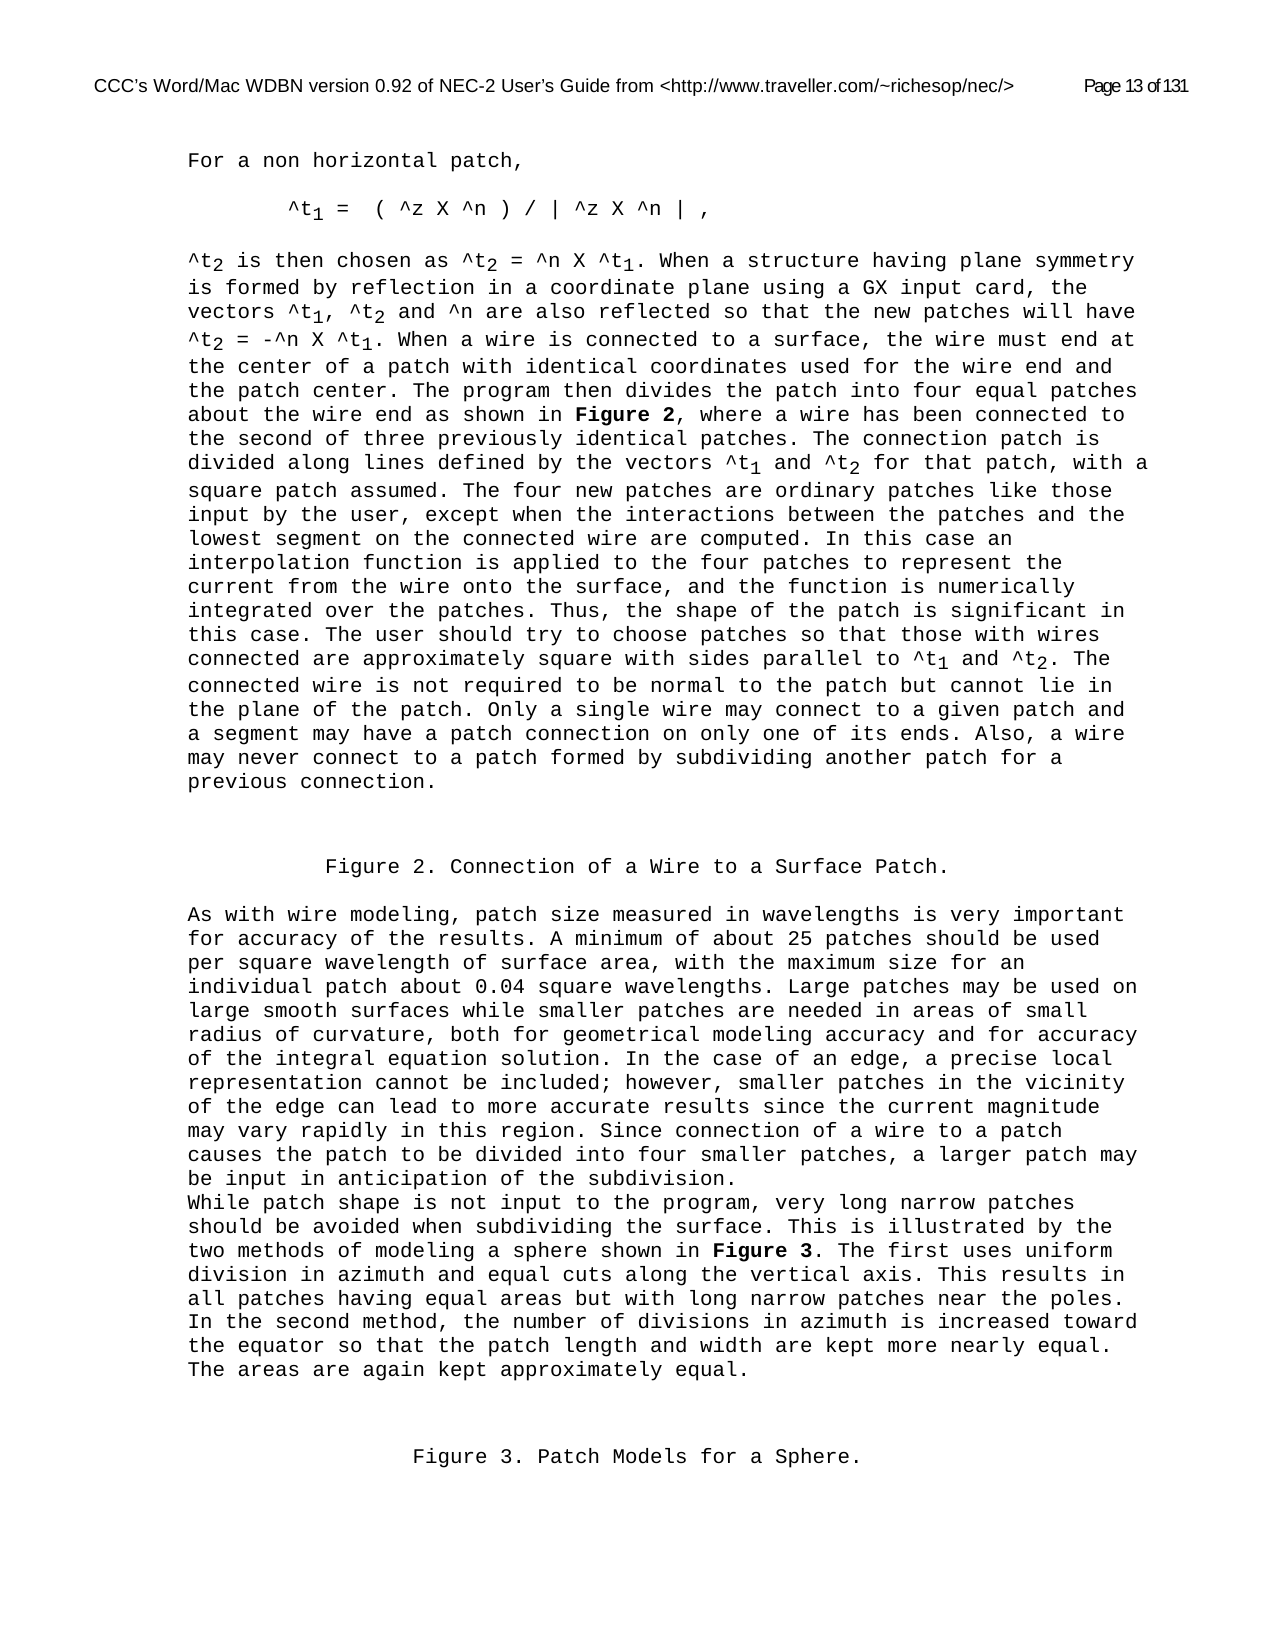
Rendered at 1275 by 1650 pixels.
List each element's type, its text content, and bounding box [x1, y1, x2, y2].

text input by the user, except when the interactions between the patches and the [187, 504, 1181, 528]
text of the edge can lead to more accurate results since the current magnitude [187, 1096, 1181, 1120]
text square patch assumed. The four new patches are ordinary patches like those [187, 480, 1181, 504]
text the patch center. The program then divides the patch into four equal patches [187, 380, 1181, 404]
text a segment may have a patch connection on only one of its ends. Also, a wire [187, 723, 1181, 747]
text the plane of the patch. Only a single wire may connect to a given patch and [187, 699, 1181, 723]
text two methods of modeling a sphere shown in Figure 3. The first uses uniform [187, 1239, 1181, 1263]
text connected are approximately square with sides parallel to ^t1 and ^t2. The [187, 647, 1181, 675]
text As with wire modeling, patch size measured in wavelengths is very important [187, 904, 1181, 928]
text individual patch about 0.04 square wavelengths. Large patches may be used on [187, 976, 1181, 1000]
text all patches having equal areas but with long narrow patches near the poles. [187, 1287, 1181, 1311]
text radius of curvature, both for geometrical modeling accuracy and for accuracy [187, 1024, 1181, 1048]
text lowest segment on the connected wire are computed. In this case an [187, 528, 1181, 552]
text ^t2 is then chosen as ^t2 = ^n X ^t1. When a structure having plane symmetry [187, 249, 1181, 277]
text causes the patch to be divided into four smaller patches, a larger patch may [187, 1144, 1181, 1168]
text current from the wire onto the surface, and the function is numerically [187, 576, 1181, 599]
text interpolation function is applied to the four patches to represent the [187, 552, 1181, 576]
text vectors ^t1, ^t2 and ^n are also reflected so that the new patches will have [187, 301, 1181, 329]
text representation cannot be included; however, smaller patches in the vicinity [187, 1072, 1181, 1096]
text per square wavelength of surface area, with the maximum size for an [187, 952, 1181, 976]
text integrated over the patches. Thus, the shape of the patch is significant in [187, 599, 1181, 623]
text may never connect to a patch formed by subdividing another patch for a [187, 747, 1181, 771]
text be input in anticipation of the subdivision. [187, 1168, 1181, 1192]
text connected wire is not required to be normal to the patch but cannot lie in [187, 675, 1181, 699]
text For a non horizontal patch, [187, 150, 1181, 174]
text In the second method, the number of divisions in azimuth is increased toward [187, 1311, 1181, 1335]
text this case. The user should try to choose patches so that those with wires [187, 623, 1181, 647]
text about the wire end as shown in Figure 2, where a wire has been connected to [187, 404, 1181, 428]
text may vary rapidly in this region. Since connection of a wire to a patch [187, 1120, 1181, 1144]
text large smooth surfaces while smaller patches are needed in areas of small [187, 1000, 1181, 1024]
text the center of a patch with identical coordinates used for the wire end and [187, 356, 1181, 380]
text of the integral equation solution. In the case of an edge, a precise local [187, 1048, 1181, 1072]
text Figure 2. Connection of a Wire to a Surface Patch. [187, 843, 1087, 880]
text previous connection. [187, 771, 1181, 795]
text is formed by reflection in a coordinate plane using a GX input card, the [187, 277, 1181, 301]
text the second of three previously identical patches. The connection patch is [187, 428, 1181, 452]
text Figure 3. Patch Models for a Sphere. [187, 1432, 1087, 1470]
text While patch shape is not input to the program, very long narrow patches [187, 1192, 1181, 1216]
text the equator so that the patch length and width are kept more nearly equal. [187, 1335, 1181, 1359]
text divided along lines defined by the vectors ^t1 and ^t2 for that patch, with a [187, 452, 1181, 480]
text ^t2 = -^n X ^t1. When a wire is connected to a surface, the wire must end at [187, 329, 1181, 356]
text division in azimuth and equal cuts along the vertical axis. This results in [187, 1263, 1181, 1287]
text The areas are again kept approximately equal. [187, 1359, 1181, 1383]
text for accuracy of the results. A minimum of about 25 patches should be used [187, 928, 1181, 952]
text ^t1 = ( ^z X ^n ) / | ^z X ^n | , [187, 198, 1181, 226]
text should be avoided when subdividing the surface. This is illustrated by the [187, 1216, 1181, 1239]
